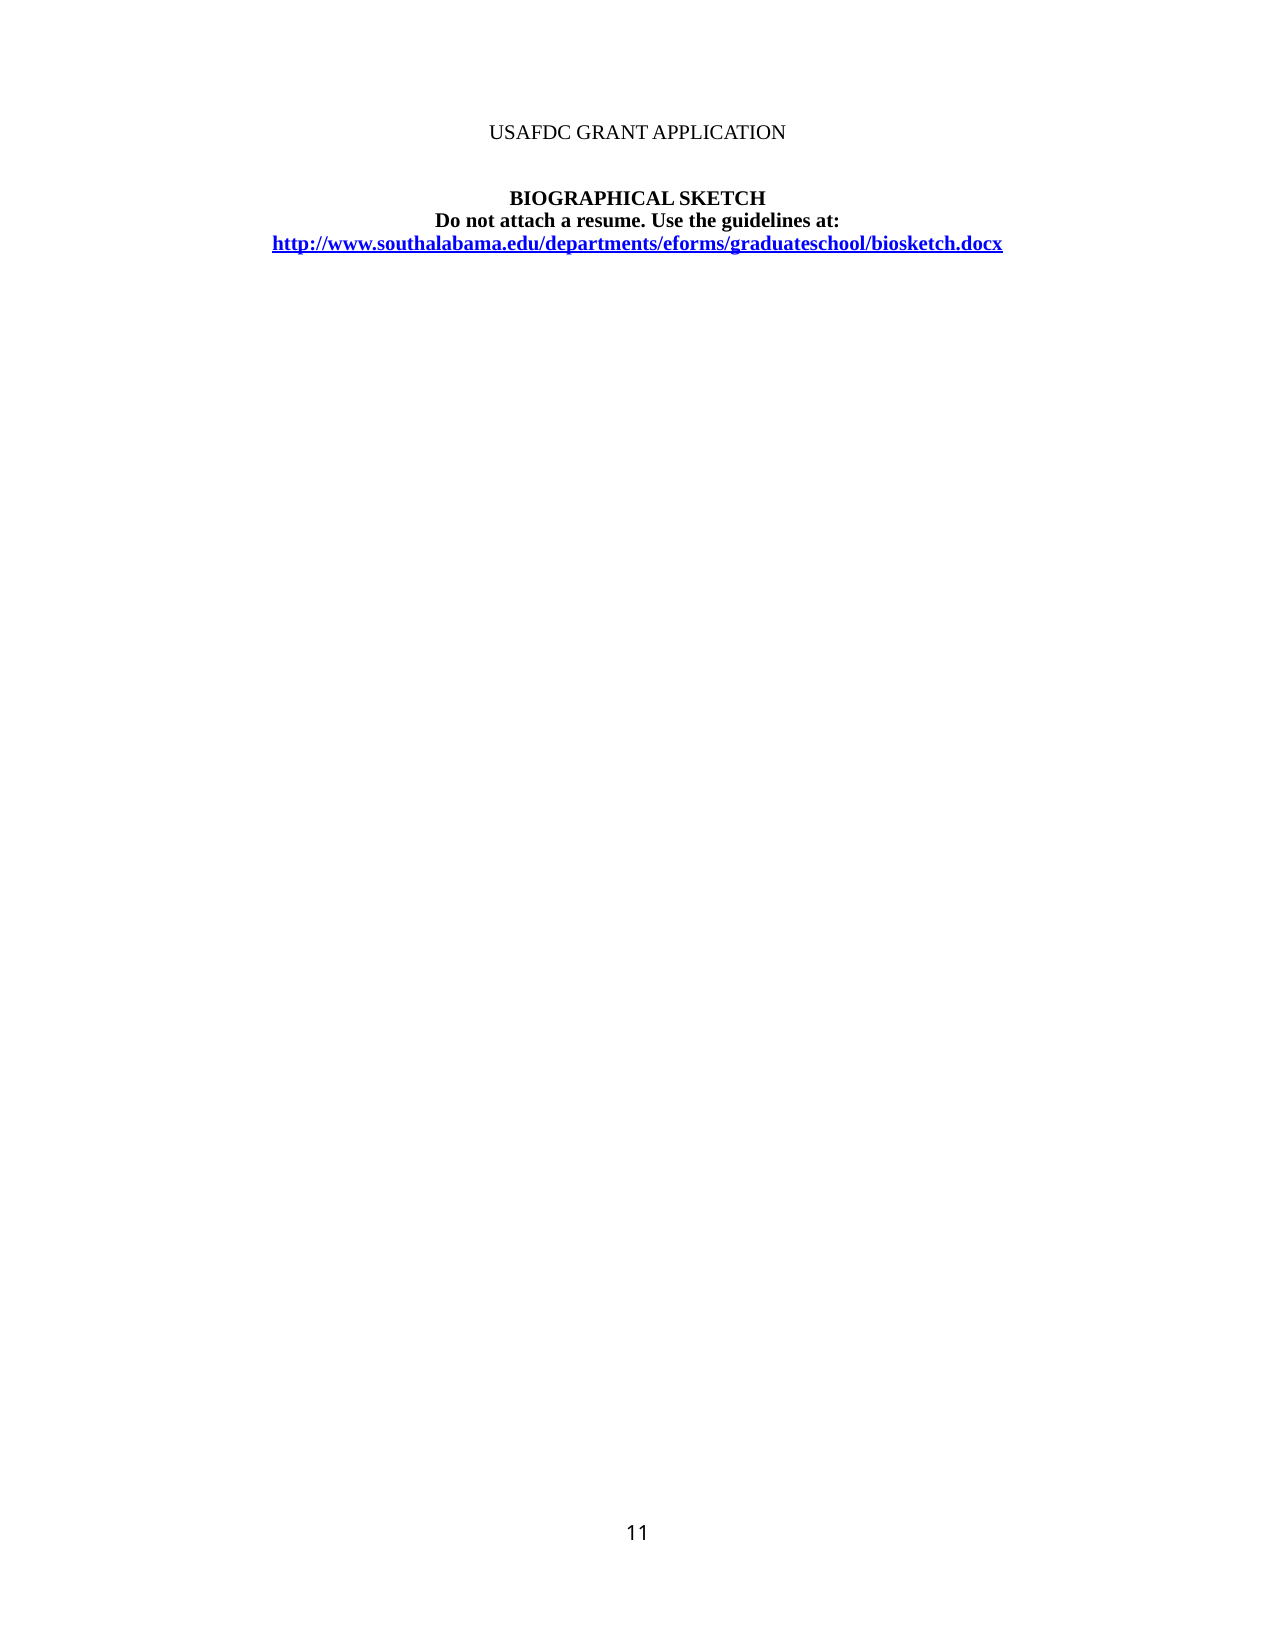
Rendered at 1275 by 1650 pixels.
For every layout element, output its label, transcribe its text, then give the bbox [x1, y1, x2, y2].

subtitle BIOGRAPHICAL SKETCH [75, 188, 1200, 210]
text Do not attach a resume. Use the guidelines at: http://www.southalabama.edu/departments/eforms/graduateschool/biosketch.docx [75, 210, 1200, 254]
